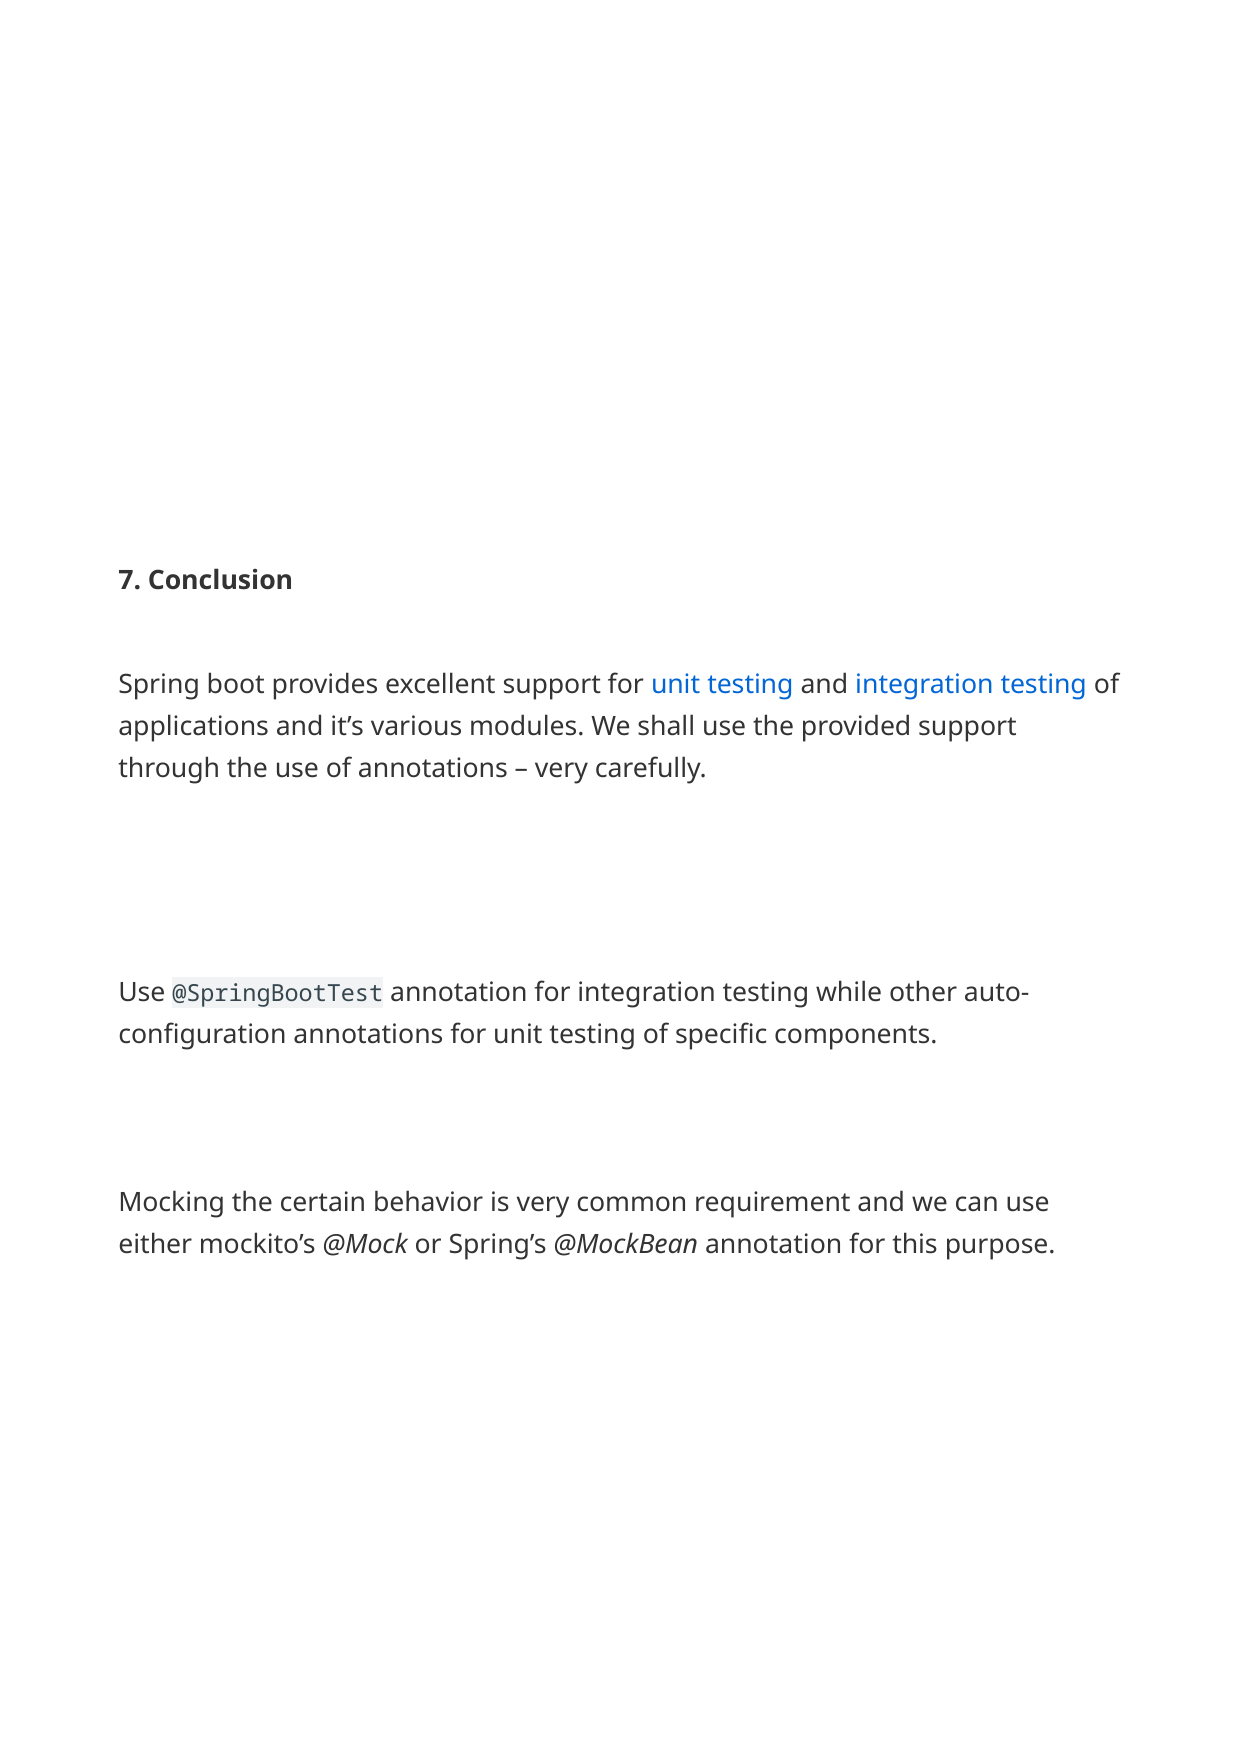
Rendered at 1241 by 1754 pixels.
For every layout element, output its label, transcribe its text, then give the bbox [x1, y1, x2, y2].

text Mocking the certain behavior is very common requirement and we can use either mockito’s @Mock or Spring’s @MockBean annotation for this purpose. [118, 1183, 1122, 1261]
subtitle 7. Conclusion [118, 561, 1122, 597]
text Spring boot provides excellent support for unit testing and integration testing of applications and it’s various modules. We shall use the provided support through the use of annotations – very carefully. [118, 666, 1122, 785]
text Use @SpringBootTest annotation for integration testing while other auto-configuration annotations for unit testing of specific components. [118, 973, 1122, 1051]
